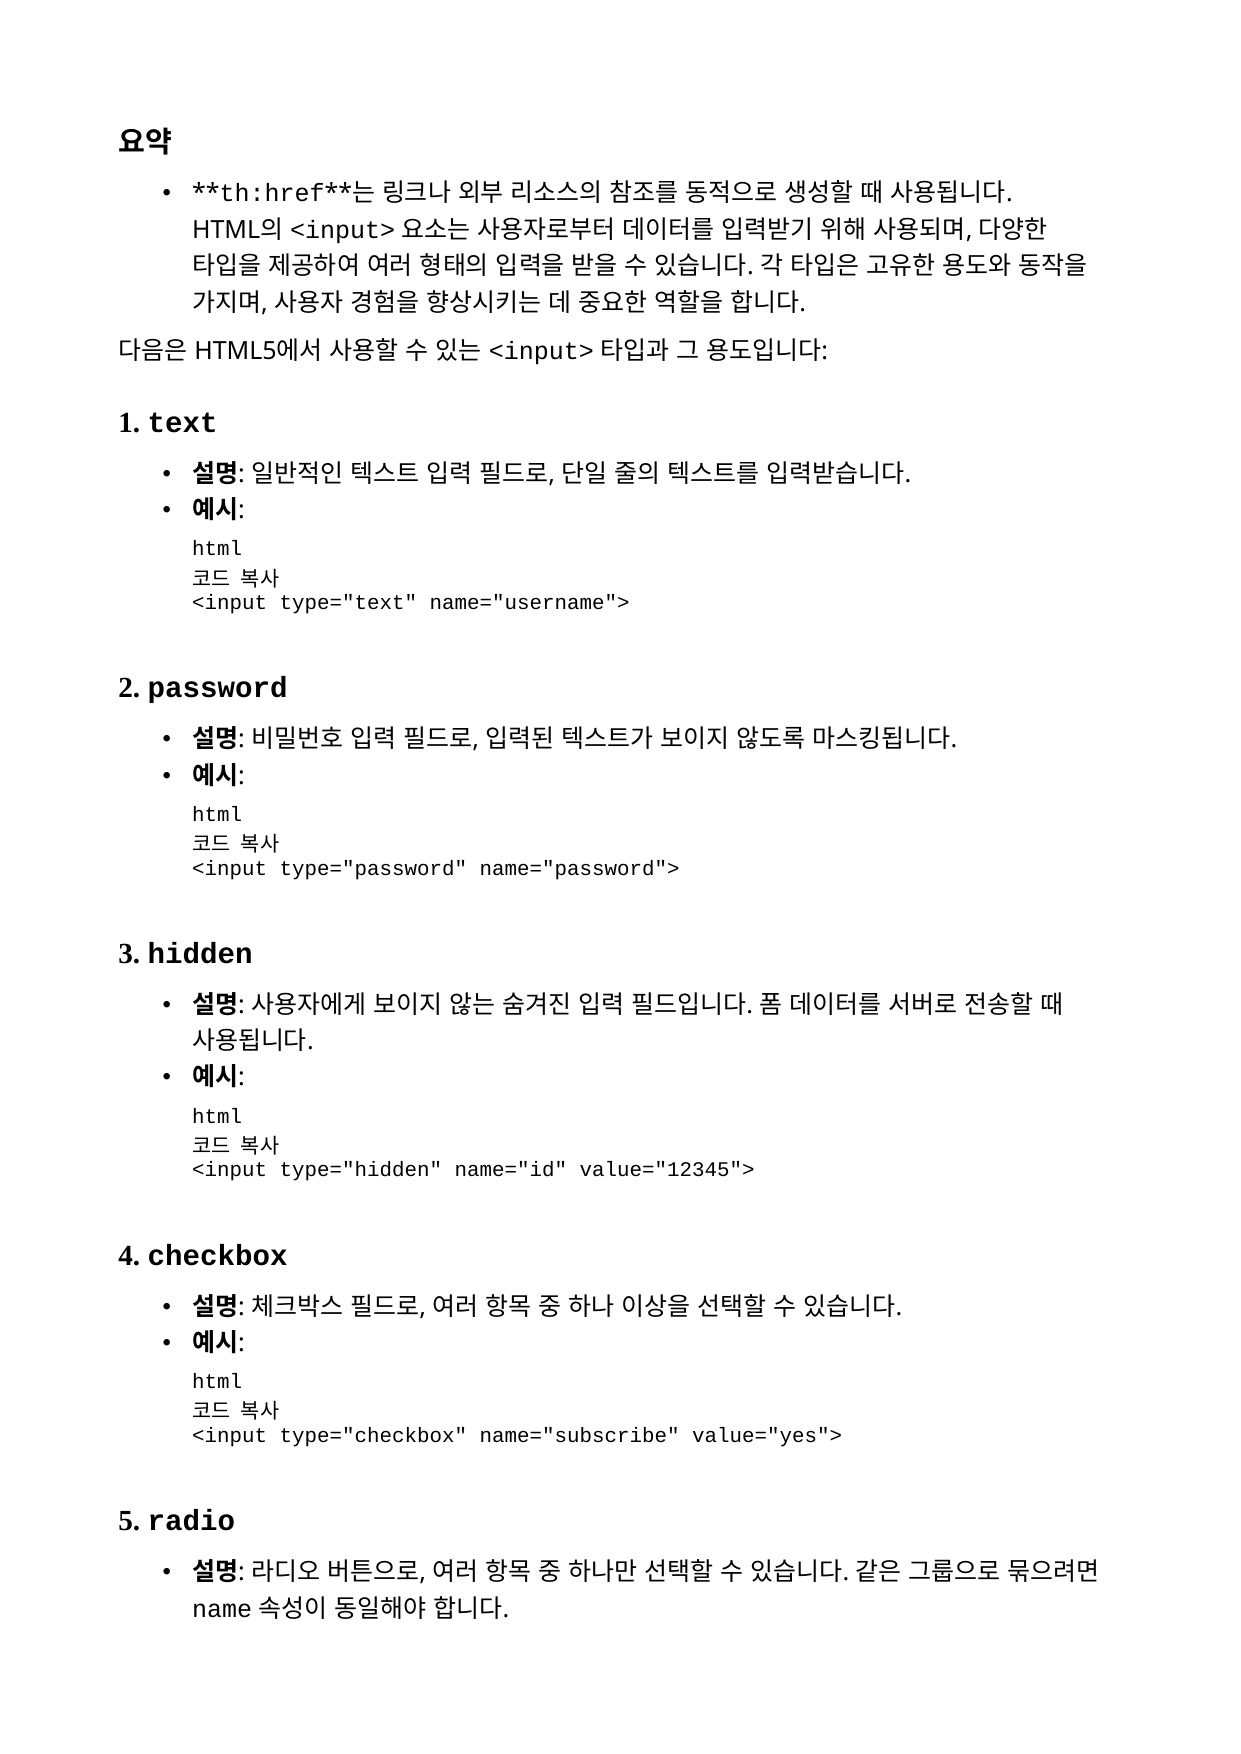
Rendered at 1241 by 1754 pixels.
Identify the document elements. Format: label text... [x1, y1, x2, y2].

list 예시: [162, 1057, 1122, 1093]
text 다음은 HTML5에서 사용할 수 있는 <input> 타입과 그 용도입니다: [118, 331, 1122, 367]
list 예시: [162, 489, 1122, 526]
subtitle 2. password [118, 670, 1122, 706]
list 코드 복사 [162, 562, 1122, 592]
list html [162, 1106, 1122, 1129]
list <input type="hidden" name="id" value="12345"> [162, 1159, 1122, 1183]
subtitle 4. checkbox [118, 1238, 1122, 1274]
list 설명: 체크박스 필드로, 여러 항목 중 하나 이상을 선택할 수 있습니다. [162, 1286, 1122, 1322]
list 설명: 라디오 버튼으로, 여러 항목 중 하나만 선택할 수 있습니다. 같은 그룹으로 묶으려면 name 속성이 동일해야 합니다. [162, 1552, 1122, 1624]
list html [162, 804, 1122, 827]
list <input type="text" name="username"> [162, 592, 1122, 616]
subtitle 5. radio [118, 1503, 1122, 1539]
list <input type="checkbox" name="subscribe" value="yes"> [162, 1425, 1122, 1449]
list 코드 복사 [162, 1395, 1122, 1425]
subtitle 요약 [118, 118, 1122, 160]
subtitle 1. text [118, 405, 1122, 441]
list 설명: 비밀번호 입력 필드로, 입력된 텍스트가 보이지 않도록 마스킹됩니다. [162, 719, 1122, 755]
list **th:href**는 링크나 외부 리소스의 참조를 동적으로 생성할 때 사용됩니다. [162, 173, 1122, 209]
list 코드 복사 [162, 827, 1122, 858]
list <input type="password" name="password"> [162, 858, 1122, 881]
list 설명: 사용자에게 보이지 않는 숨겨진 입력 필드입니다. 폼 데이터를 서버로 전송할 때 사용됩니다. [162, 984, 1122, 1057]
list 설명: 일반적인 텍스트 입력 필드로, 단일 줄의 텍스트를 입력받습니다. [162, 453, 1122, 489]
list 예시: [162, 755, 1122, 791]
list html [162, 1371, 1122, 1395]
list HTML의 <input> 요소는 사용자로부터 데이터를 입력받기 위해 사용되며, 다양한 타입을 제공하여 여러 형태의 입력을 받을 수 있습니다. 각 타입은 고유한 용도와 동작을 가지며, 사용자 경험을 향상시키는 데 중요한 역할을 합니다. [162, 209, 1122, 318]
subtitle 3. hidden [118, 936, 1122, 972]
list 코드 복사 [162, 1129, 1122, 1159]
list html [162, 538, 1122, 562]
list 예시: [162, 1322, 1122, 1359]
